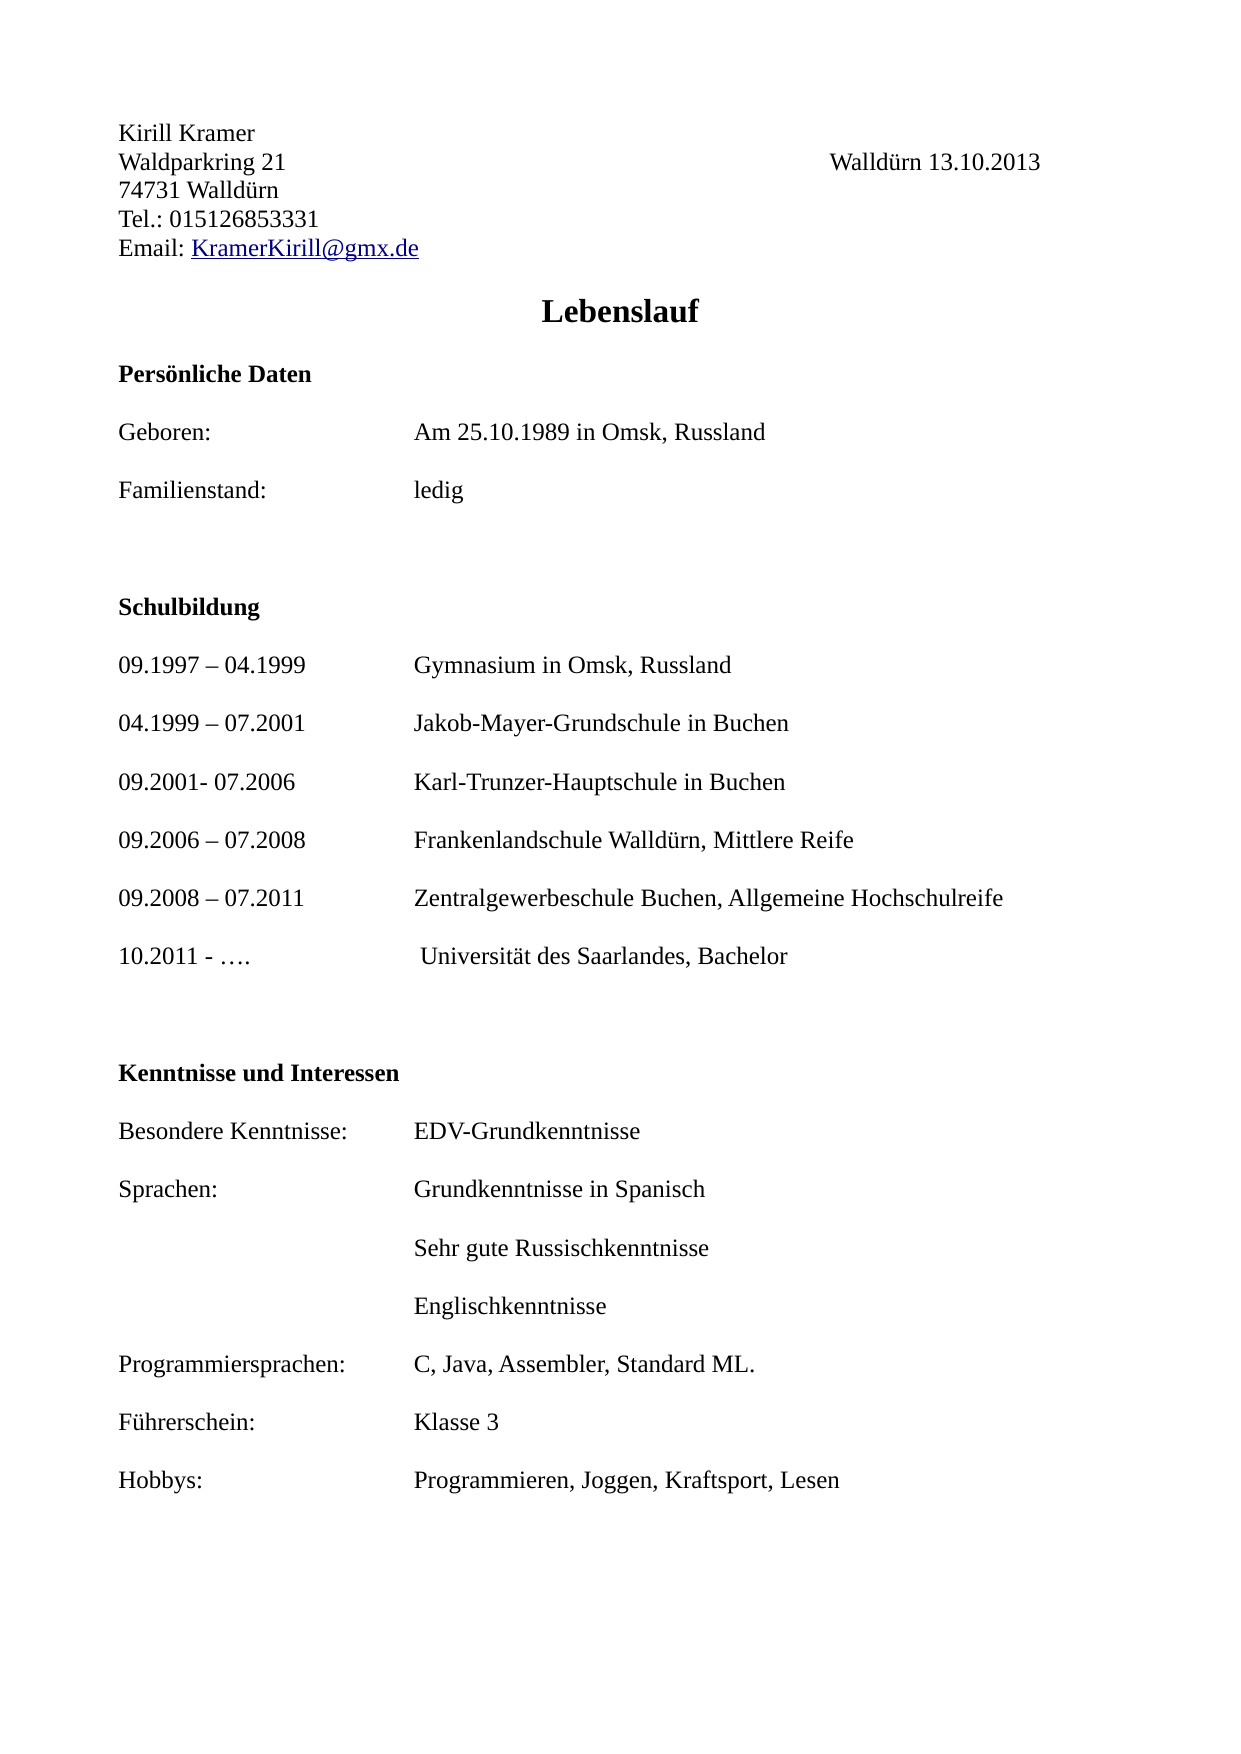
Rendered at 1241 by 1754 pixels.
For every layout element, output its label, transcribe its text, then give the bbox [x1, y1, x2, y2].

text 10.2011 - …. Universität des Saarlandes, Bachelor [118, 941, 1122, 970]
text Familienstand: ledig [118, 476, 1122, 504]
text 04.1999 – 07.2001 Jakob-Mayer-Grundschule in Buchen [118, 708, 1122, 737]
text 09.2001- 07.2006 Karl-Trunzer-Hauptschule in Buchen [118, 767, 1122, 796]
text Englischkenntnisse [118, 1291, 1122, 1319]
text Geboren: Am 25.10.1989 in Omsk, Russland [118, 417, 1122, 446]
text Hobbys: Programmieren, Joggen, Kraftsport, Lesen [118, 1466, 1122, 1494]
text Persönliche Daten [118, 359, 1122, 388]
text 09.1997 – 04.1999 Gymnasium in Omsk, Russland [118, 650, 1122, 679]
text 09.2006 – 07.2008 Frankenlandschule Walldürn, Mittlere Reife [118, 825, 1122, 854]
text Kirill Kramer Waldparkring 21 Walldürn 13.10.2013 74731 Walldürn Tel.: 015126853331 Email: KramerKirill@gmx.de [118, 118, 1122, 262]
text Schulbildung [118, 592, 1122, 621]
text Lebenslauf [118, 291, 1122, 330]
text Besondere Kenntnisse: EDV-Grundkenntnisse [118, 1116, 1122, 1145]
text Sehr gute Russischkenntnisse [118, 1233, 1122, 1261]
text Kenntnisse und Interessen [118, 1058, 1122, 1087]
text Führerschein: Klasse 3 [118, 1407, 1122, 1436]
text 09.2008 – 07.2011 Zentralgewerbeschule Buchen, Allgemeine Hochschulreife [118, 883, 1122, 912]
text Sprachen: Grundkenntnisse in Spanisch [118, 1174, 1122, 1203]
text Programmiersprachen: C, Java, Assembler, Standard ML. [118, 1349, 1122, 1378]
